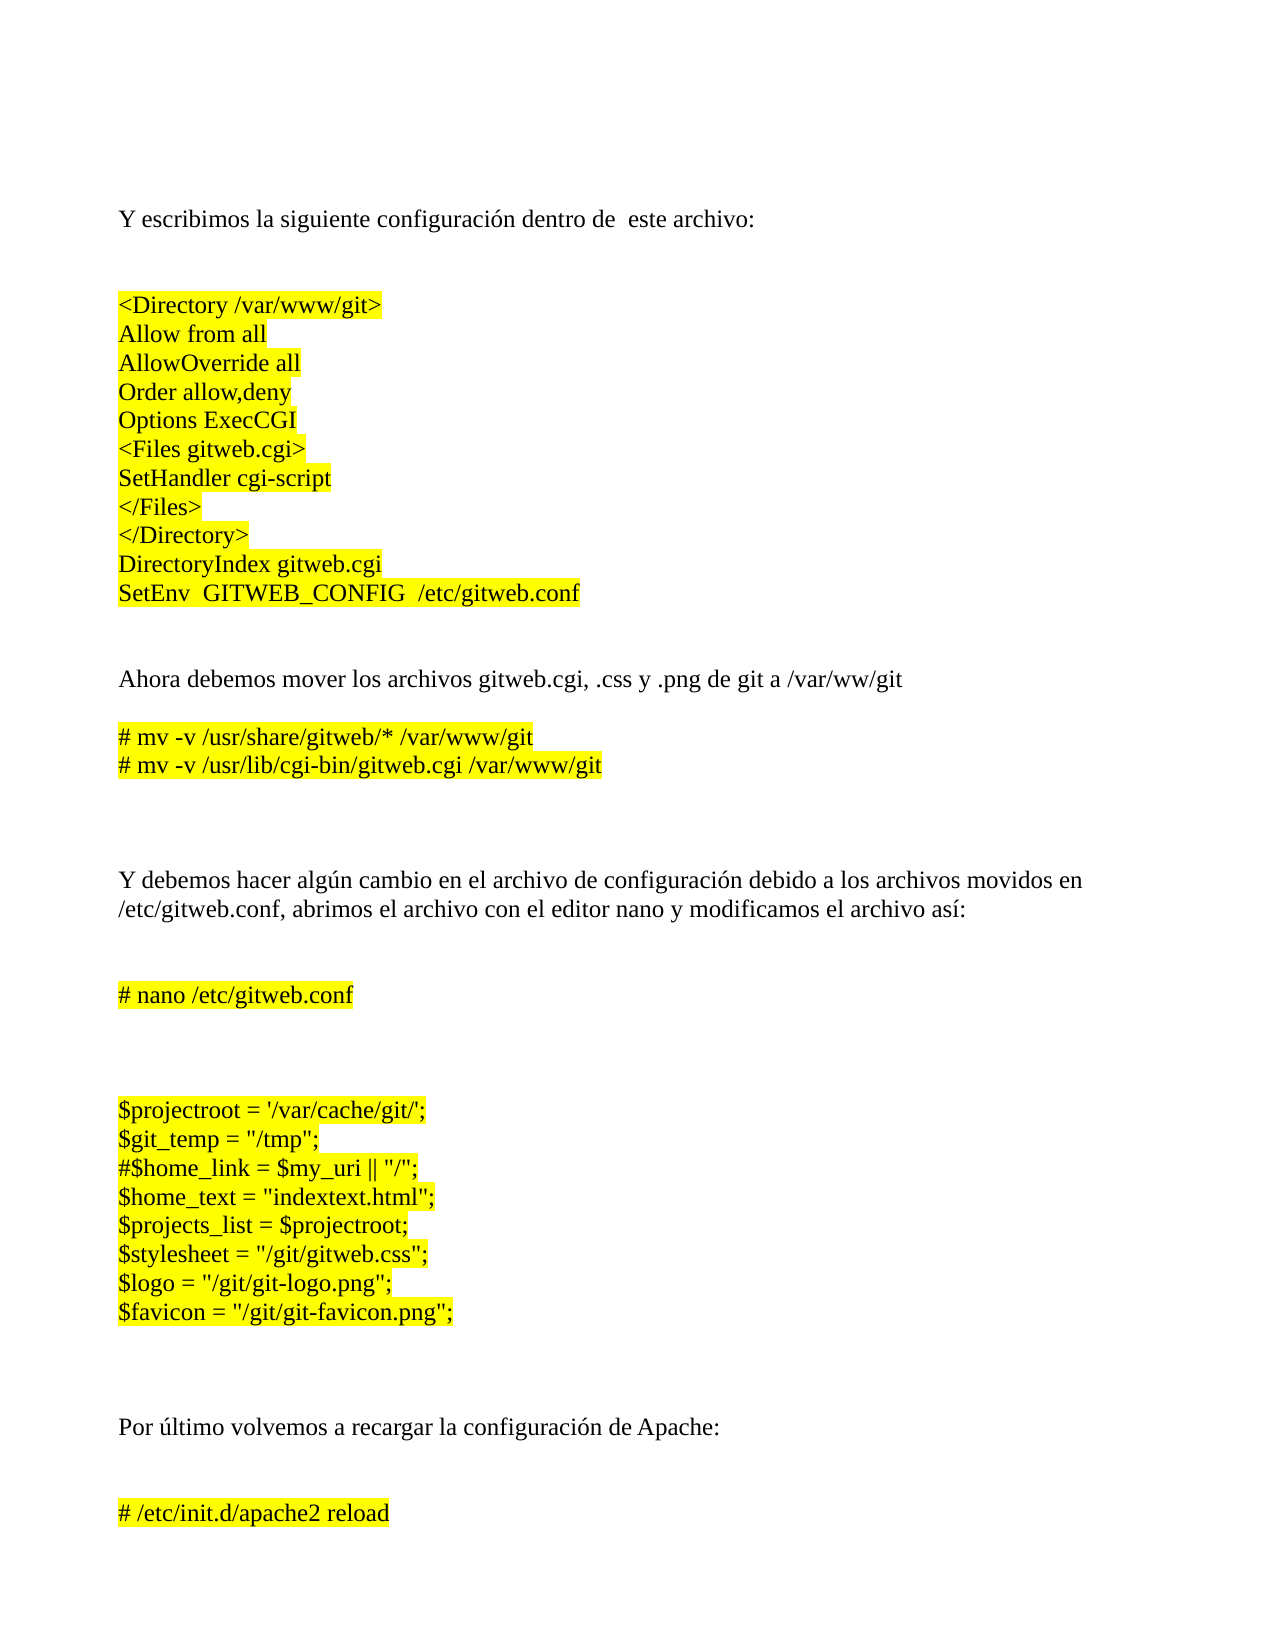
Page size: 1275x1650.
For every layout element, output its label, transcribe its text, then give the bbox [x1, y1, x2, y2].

text Por último volvemos a recargar la configuración de Apache: [118, 1412, 1157, 1441]
text </Files> [118, 492, 1157, 521]
text <Directory /var/www/git> [118, 291, 1157, 319]
text $projects_list = $projectroot; [118, 1211, 1157, 1239]
text $logo = "/git/git-logo.png"; [118, 1268, 1157, 1297]
text #$home_link = $my_uri || "/"; [118, 1153, 1157, 1182]
text Options ExecCGI [118, 406, 1157, 434]
text $favicon = "/git/git-favicon.png"; [118, 1297, 1157, 1326]
text Allow from all [118, 319, 1157, 348]
text <Files gitweb.cgi> [118, 434, 1157, 463]
text Y escribimos la siguiente configuración dentro de este archivo: [118, 204, 1157, 233]
text # nano /etc/gitweb.conf [118, 981, 1157, 1009]
text $stylesheet = "/git/gitweb.css"; [118, 1239, 1157, 1268]
text # /etc/init.d/apache2 reload [118, 1498, 1157, 1527]
text Order allow,deny [118, 377, 1157, 406]
text Ahora debemos mover los archivos gitweb.cgi, .css y .png de git a /var/ww/git [118, 664, 1157, 693]
text Y debemos hacer algún cambio en el archivo de configuración debido a los archivos movidos en /etc/gitweb.conf, abrimos el archivo con el editor nano y modificamos el archivo así: [118, 866, 1157, 923]
text $git_temp = "/tmp"; [118, 1124, 1157, 1153]
text DirectoryIndex gitweb.cgi [118, 549, 1157, 578]
text SetHandler cgi-script [118, 463, 1157, 492]
text $home_text = "indextext.html"; [118, 1182, 1157, 1211]
text # mv -v /usr/lib/cgi-bin/gitweb.cgi /var/www/git [118, 751, 1157, 779]
text </Directory> [118, 521, 1157, 549]
text # mv -v /usr/share/gitweb/* /var/www/git [118, 722, 1157, 751]
text $projectroot = '/var/cache/git/'; [118, 1096, 1157, 1124]
text AllowOverride all [118, 348, 1157, 377]
text SetEnv GITWEB_CONFIG /etc/gitweb.conf [118, 578, 1157, 607]
